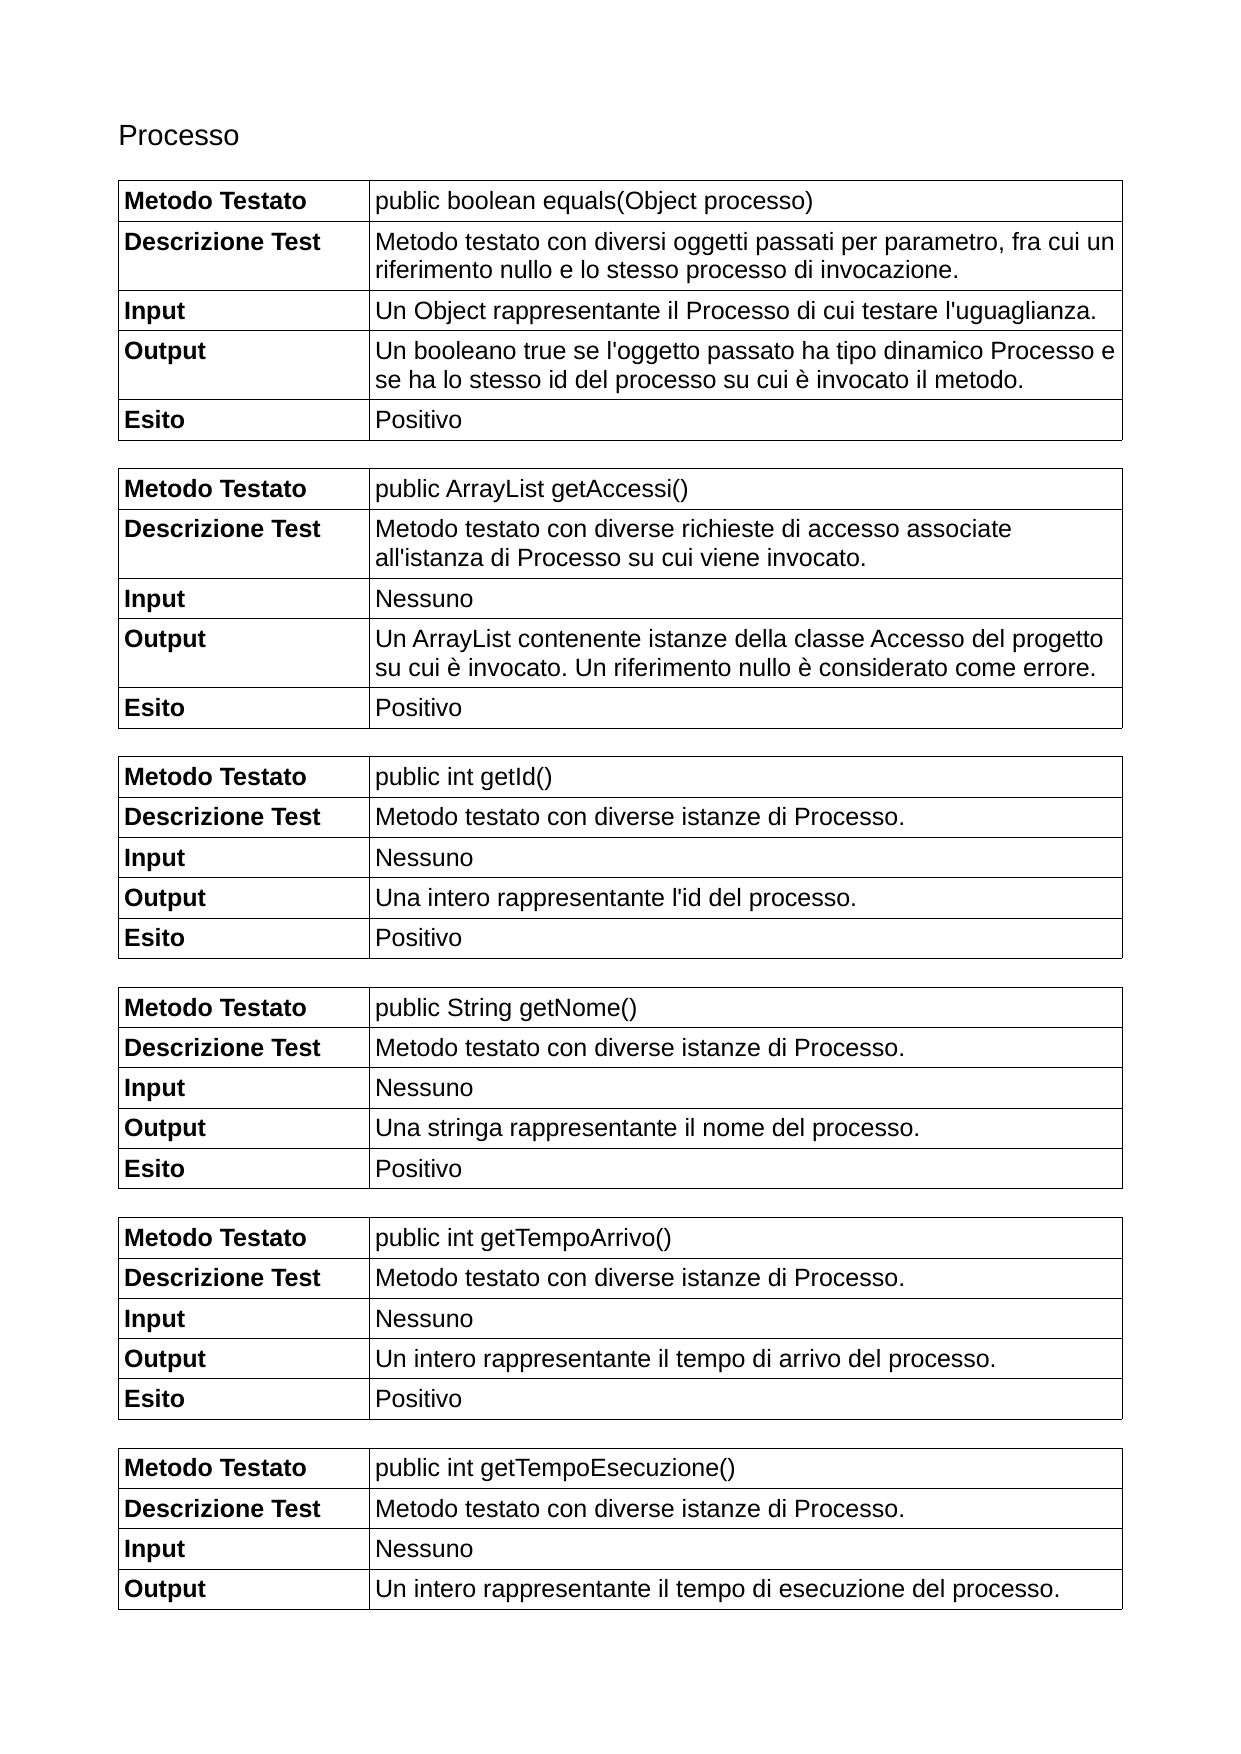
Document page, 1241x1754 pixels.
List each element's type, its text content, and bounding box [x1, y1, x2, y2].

table_cell Output [119, 619, 369, 687]
table_cell Un ArrayList contenente istanze della classe Accesso del progetto su cui è invocato. Un riferimento nullo è considerato come errore. [370, 619, 1122, 687]
table_cell Input [119, 838, 369, 877]
table_cell Esito [119, 400, 369, 439]
table_cell Un Object rappresentante il Processo di cui testare l'uguaglianza. [370, 291, 1122, 330]
table_cell Descrizione Test [119, 510, 369, 578]
table_cell Output [119, 1570, 369, 1609]
table_cell Positivo [370, 400, 1122, 439]
table_header Metodo Testato [119, 1218, 369, 1257]
table_cell Metodo testato con diverse istanze di Processo. [370, 798, 1122, 837]
table_header public boolean equals(Object processo) [370, 181, 1122, 221]
table_cell Metodo testato con diverse istanze di Processo. [370, 1489, 1122, 1528]
table_header Metodo Testato [119, 757, 369, 797]
table_cell Un intero rappresentante il tempo di esecuzione del processo. [370, 1570, 1122, 1609]
table_header Metodo Testato [119, 1449, 369, 1488]
table_cell Una intero rappresentante l'id del processo. [370, 878, 1122, 917]
table_header Metodo Testato [119, 469, 369, 509]
table_cell Esito [119, 919, 369, 958]
table_cell Descrizione Test [119, 1028, 369, 1067]
table_cell Nessuno [370, 838, 1122, 877]
table_cell Output [119, 331, 369, 399]
table_cell Metodo testato con diverse istanze di Processo. [370, 1028, 1122, 1067]
table_cell Metodo testato con diversi oggetti passati per parametro, fra cui un riferimento nullo e lo stesso processo di invocazione. [370, 222, 1122, 290]
table_cell Esito [119, 1149, 369, 1188]
table_cell Input [119, 291, 369, 330]
table_cell Positivo [370, 688, 1122, 727]
table_header public int getId() [370, 757, 1122, 797]
table_cell Descrizione Test [119, 222, 369, 290]
table_cell Descrizione Test [119, 798, 369, 837]
table_header public int getTempoArrivo() [370, 1218, 1122, 1257]
table_cell Input [119, 1529, 369, 1568]
table_header public int getTempoEsecuzione() [370, 1449, 1122, 1488]
table_cell Nessuno [370, 1299, 1122, 1338]
table_cell Positivo [370, 1149, 1122, 1188]
table_cell Metodo testato con diverse richieste di accesso associate all'istanza di Processo su cui viene invocato. [370, 510, 1122, 578]
table_cell Metodo testato con diverse istanze di Processo. [370, 1259, 1122, 1298]
table_cell Input [119, 579, 369, 618]
table_cell Una stringa rappresentante il nome del processo. [370, 1109, 1122, 1148]
table_header Metodo Testato [119, 181, 369, 221]
table_cell Un intero rappresentante il tempo di arrivo del processo. [370, 1339, 1122, 1378]
table_cell Descrizione Test [119, 1259, 369, 1298]
table_cell Input [119, 1068, 369, 1108]
table_cell Esito [119, 688, 369, 727]
table_cell Nessuno [370, 1068, 1122, 1108]
table_cell Descrizione Test [119, 1489, 369, 1528]
table_cell Nessuno [370, 1529, 1122, 1568]
table_cell Un booleano true se l'oggetto passato ha tipo dinamico Processo e se ha lo stesso id del processo su cui è invocato il metodo. [370, 331, 1122, 399]
table_header Metodo Testato [119, 988, 369, 1027]
table_cell Esito [119, 1379, 369, 1419]
table_cell Nessuno [370, 579, 1122, 618]
table_cell Output [119, 1339, 369, 1378]
table_header public ArrayList getAccessi() [370, 469, 1122, 509]
table_cell Positivo [370, 919, 1122, 958]
table_header public String getNome() [370, 988, 1122, 1027]
table_cell Output [119, 878, 369, 917]
table_cell Output [119, 1109, 369, 1148]
table_cell Input [119, 1299, 369, 1338]
table_cell Positivo [370, 1379, 1122, 1419]
text Processo [118, 118, 1122, 152]
